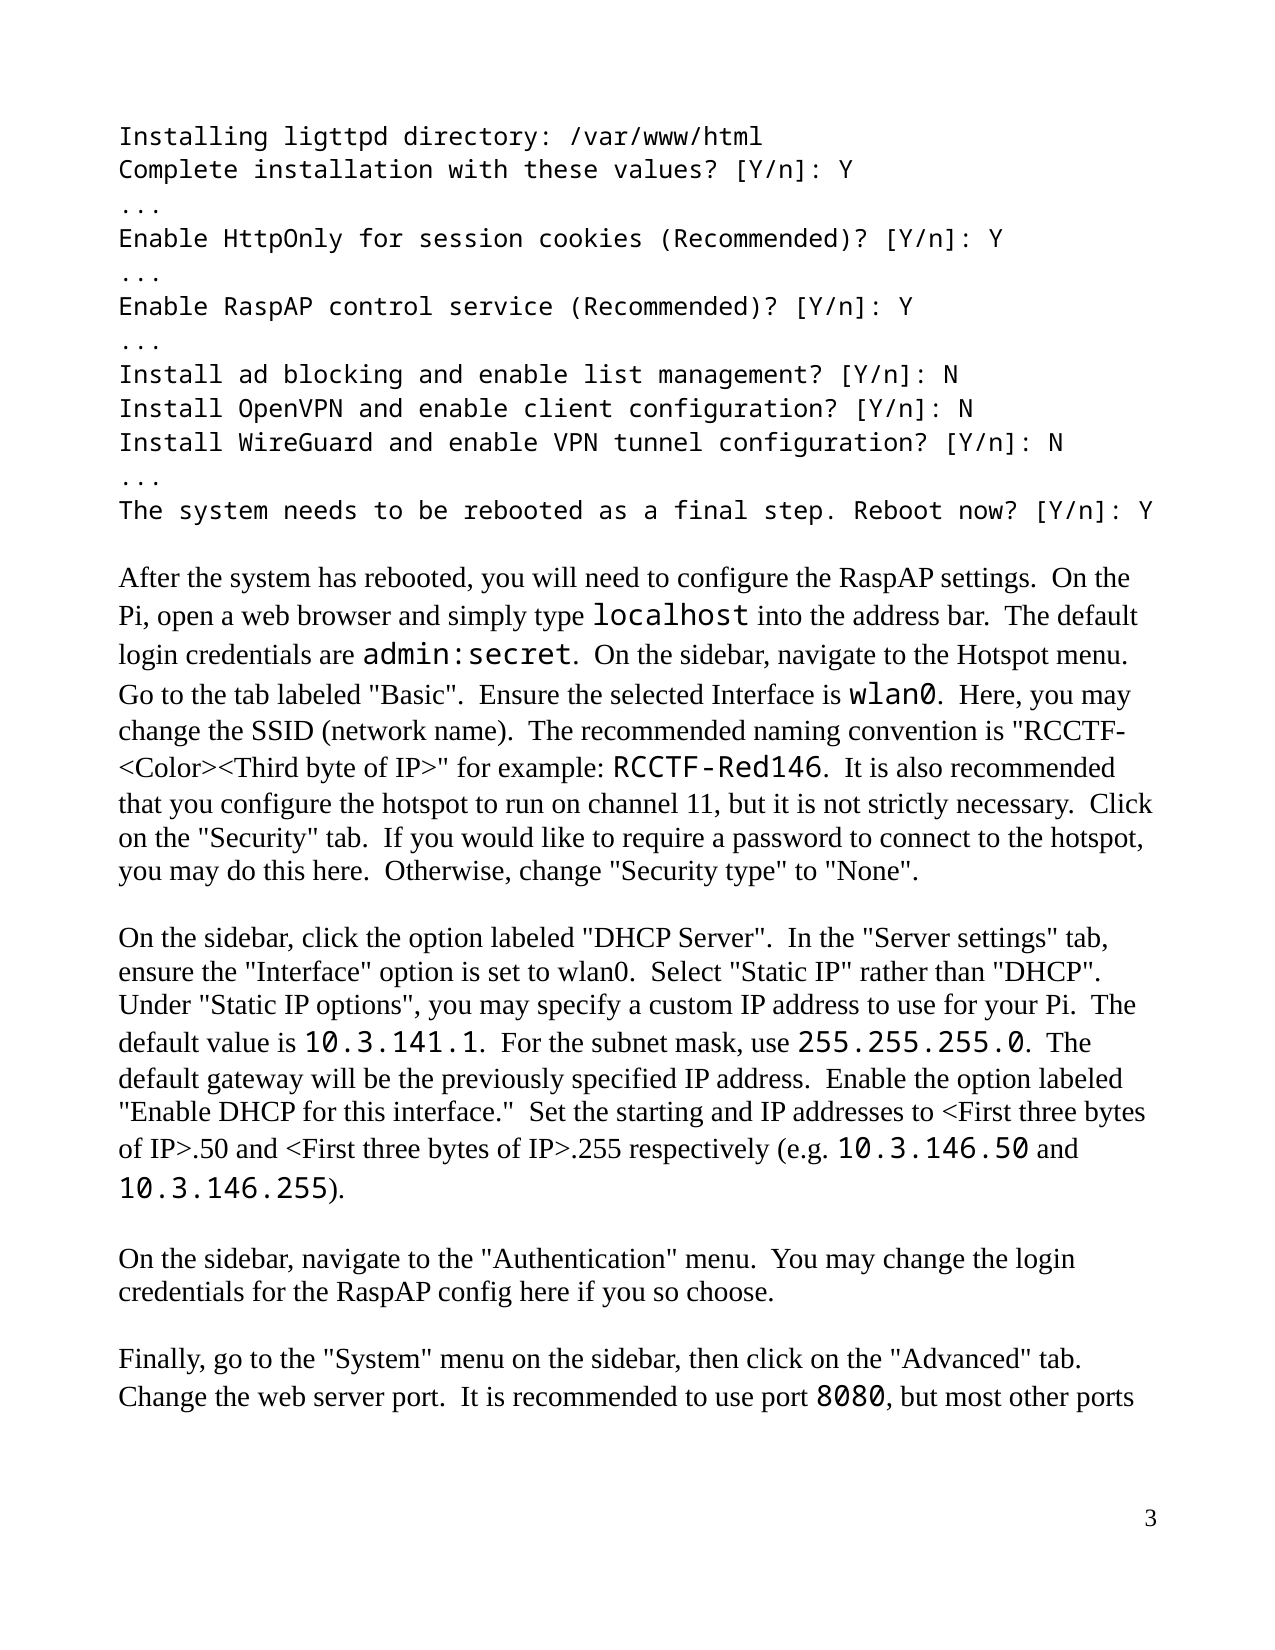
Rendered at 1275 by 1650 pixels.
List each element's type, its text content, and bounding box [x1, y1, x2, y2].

text Finally, go to the "System" menu on the sidebar, then click on the "Advanced" tab. Change the web server port. It is recommended to use port 8080, but most other ports [118, 1341, 1157, 1414]
text Complete installation with these values? [Y/n]: Y [118, 152, 1157, 186]
text ... [118, 322, 1157, 357]
text On the sidebar, navigate to the "Authentication" menu. You may change the login credentials for the RaspAP config here if you so choose. [118, 1241, 1157, 1308]
text Install OpenVPN and enable client configuration? [Y/n]: N [118, 391, 1157, 425]
text Enable HttpOnly for session cookies (Recommended)? [Y/n]: Y [118, 220, 1157, 254]
text On the sidebar, click the option labeled "DHCP Server". In the "Server settings" tab, ensure the "Interface" option is set to wlan0. Select "Static IP" rather than "DHCP". Under "Static IP options", you may specify a custom IP address to use for your Pi. The default value is 10.3.141.1. For the subnet mask, use 255.255.255.0. The default gateway will be the previously specified IP address. Enable the option labeled "Enable DHCP for this interface." Set the starting and IP addresses to <First three bytes of IP>.50 and <First three bytes of IP>.255 respectively (e.g. 10.3.146.50 and 10.3.146.255). [118, 920, 1157, 1207]
text After the system has rebooted, you will need to configure the RaspAP settings. On the Pi, open a web browser and simply type localhost into the address bar. The default login credentials are admin:secret. On the sidebar, navigate to the Hotspot menu. Go to the tab labeled "Basic". Ensure the selected Interface is wlan0. Here, you may change the SSID (network name). The recommended naming convention is "RCCTF-<Color><Third byte of IP>" for example: RCCTF-Red146. It is also recommended that you configure the hotspot to run on channel 11, but it is not strictly necessary. Click on the "Security" tab. If you would like to require a password to connect to the hotspot, you may do this here. Otherwise, change "Security type" to "None". [118, 560, 1157, 887]
text Installing ligttpd directory: /var/www/html [118, 118, 1157, 152]
text ... [118, 186, 1157, 220]
text The system needs to be rebooted as a final step. Reboot now? [Y/n]: Y [118, 493, 1157, 527]
text ... [118, 459, 1157, 493]
text ... [118, 254, 1157, 288]
text Enable RaspAP control service (Recommended)? [Y/n]: Y [118, 288, 1157, 322]
text Install WireGuard and enable VPN tunnel configuration? [Y/n]: N [118, 425, 1157, 459]
text Install ad blocking and enable list management? [Y/n]: N [118, 357, 1157, 391]
